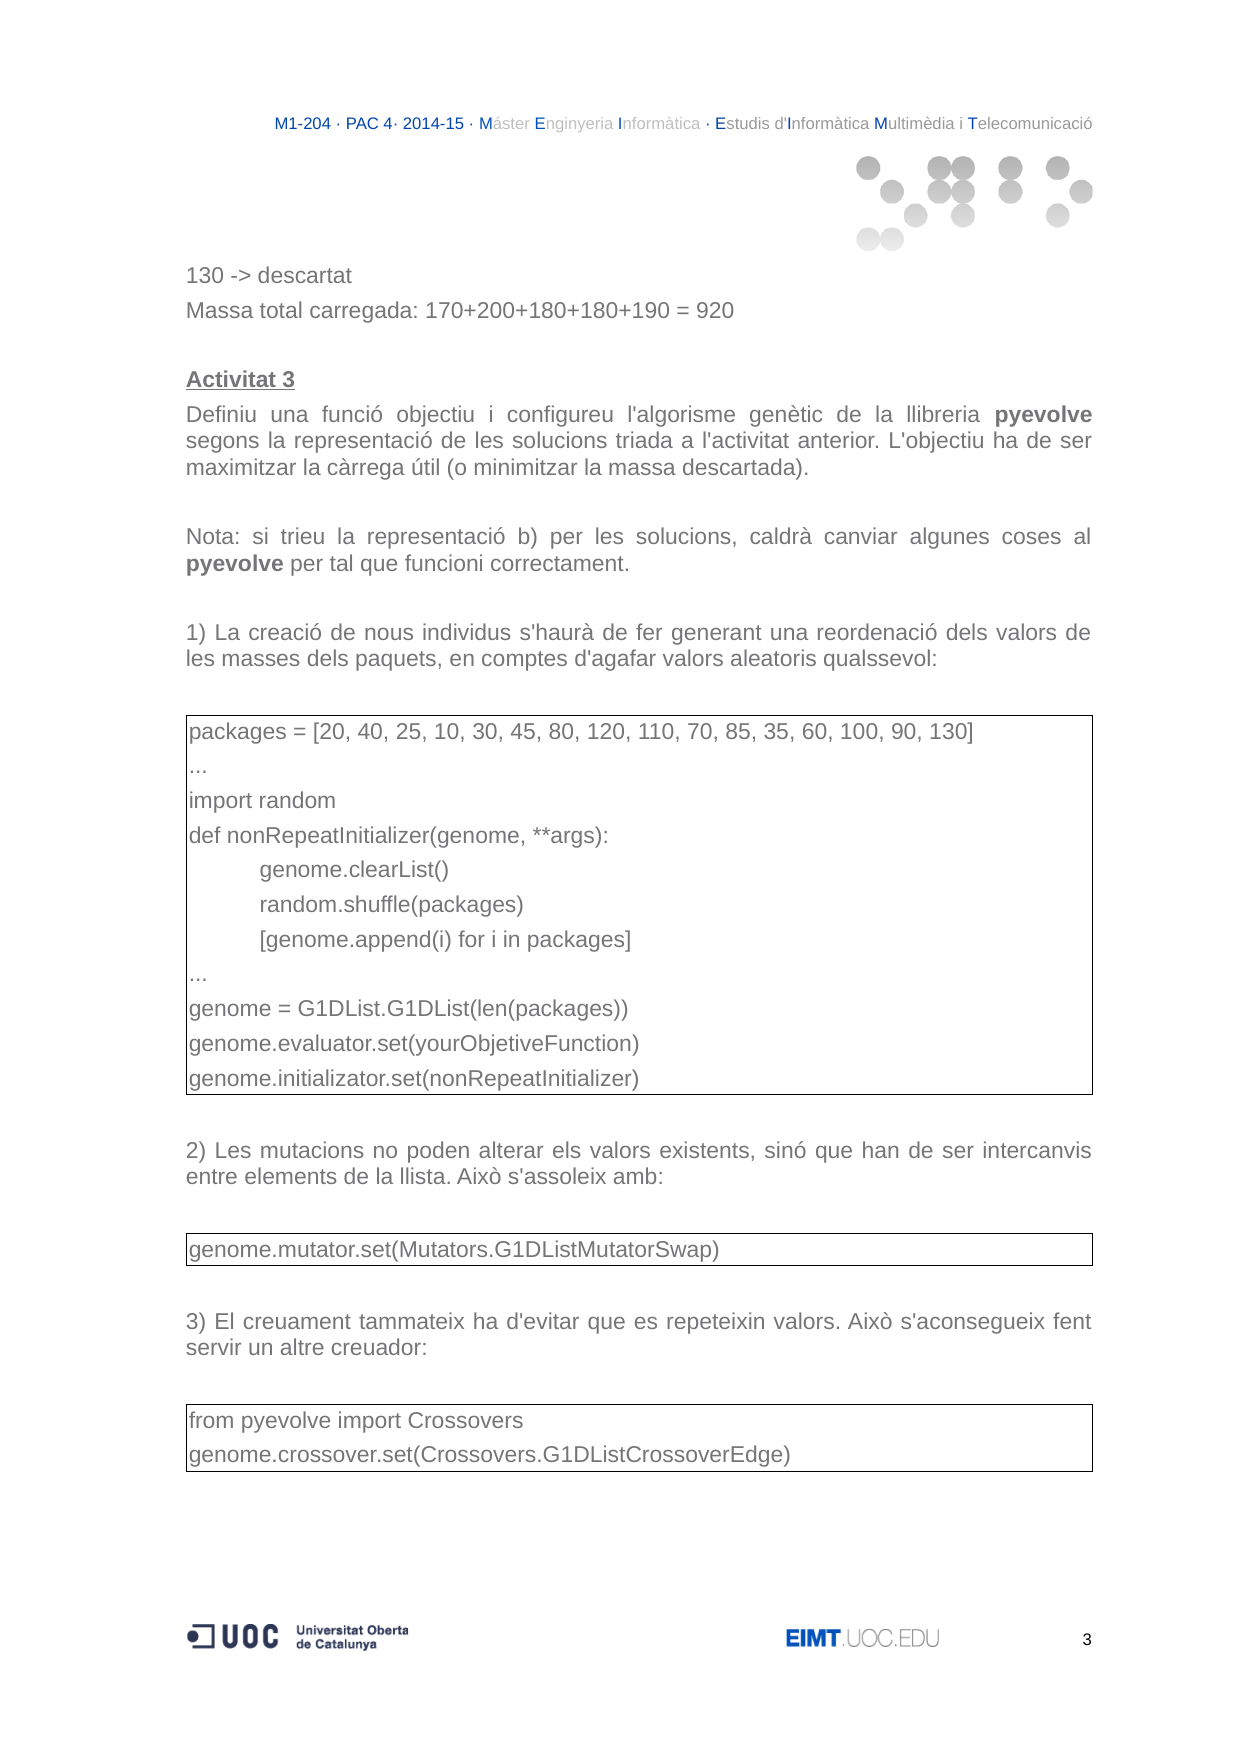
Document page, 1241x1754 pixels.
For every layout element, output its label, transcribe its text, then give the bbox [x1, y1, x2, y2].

text def nonRepeatInitializer(genome, **args): [187, 819, 1092, 848]
text Definiu una funció objectiu i configureu l'algorisme genètic de la llibreria pyevolve segons la representació de les solucions triada a l'activitat anterior. L'objectiu ha de ser maximitzar la càrrega útil (o minimitzar la massa descartada). [186, 401, 1092, 480]
text packages = [20, 40, 25, 10, 30, 45, 80, 120, 110, 70, 85, 35, 60, 100, 90, 130] [187, 716, 1092, 744]
picture [856, 145, 1093, 263]
text Massa total carregada: 170+200+180+180+190 = 920 [186, 297, 1092, 323]
text Activitat 3 [186, 366, 1092, 393]
text 130 -> descartat [186, 249, 1092, 289]
text genome.initializator.set(nonRepeatInitializer) [187, 1061, 1092, 1094]
text genome.clearList() [187, 853, 1092, 883]
picture [786, 1629, 939, 1647]
text ... [187, 957, 1092, 987]
text from pyevolve import Crossovers [187, 1405, 1092, 1433]
text 2) Les mutacions no poden alterar els valors existents, sinó que han de ser intercanvis entre elements de la llista. Això s'assoleix amb: [186, 1137, 1092, 1189]
text 1) La creació de nous individus s'haurà de fer generant una reordenació dels valors de les masses dels paquets, en comptes d'agafar valors aleatoris qualssevol: [186, 619, 1092, 672]
picture [187, 1624, 409, 1651]
text import random [187, 784, 1092, 813]
text genome.mutator.set(Mutators.G1DListMutatorSwap) [187, 1234, 1092, 1265]
text genome.evaluator.set(yourObjetiveFunction) [187, 1027, 1092, 1056]
text ... [187, 749, 1092, 779]
text [genome.append(i) for i in packages] [187, 923, 1092, 952]
text genome.crossover.set(Crossovers.G1DListCrossoverEdge) [187, 1438, 1092, 1471]
text genome = G1DList.G1DList(len(packages)) [187, 992, 1092, 1021]
text Nota: si trieu la representació b) per les solucions, caldrà canviar algunes coses al pyevolve per tal que funcioni correctament. [186, 523, 1092, 576]
text random.shuffle(packages) [187, 888, 1092, 917]
text 3) El creuament tammateix ha d'evitar que es repeteixin valors. Això s'aconsegueix fent servir un altre creuador: [186, 1308, 1092, 1361]
